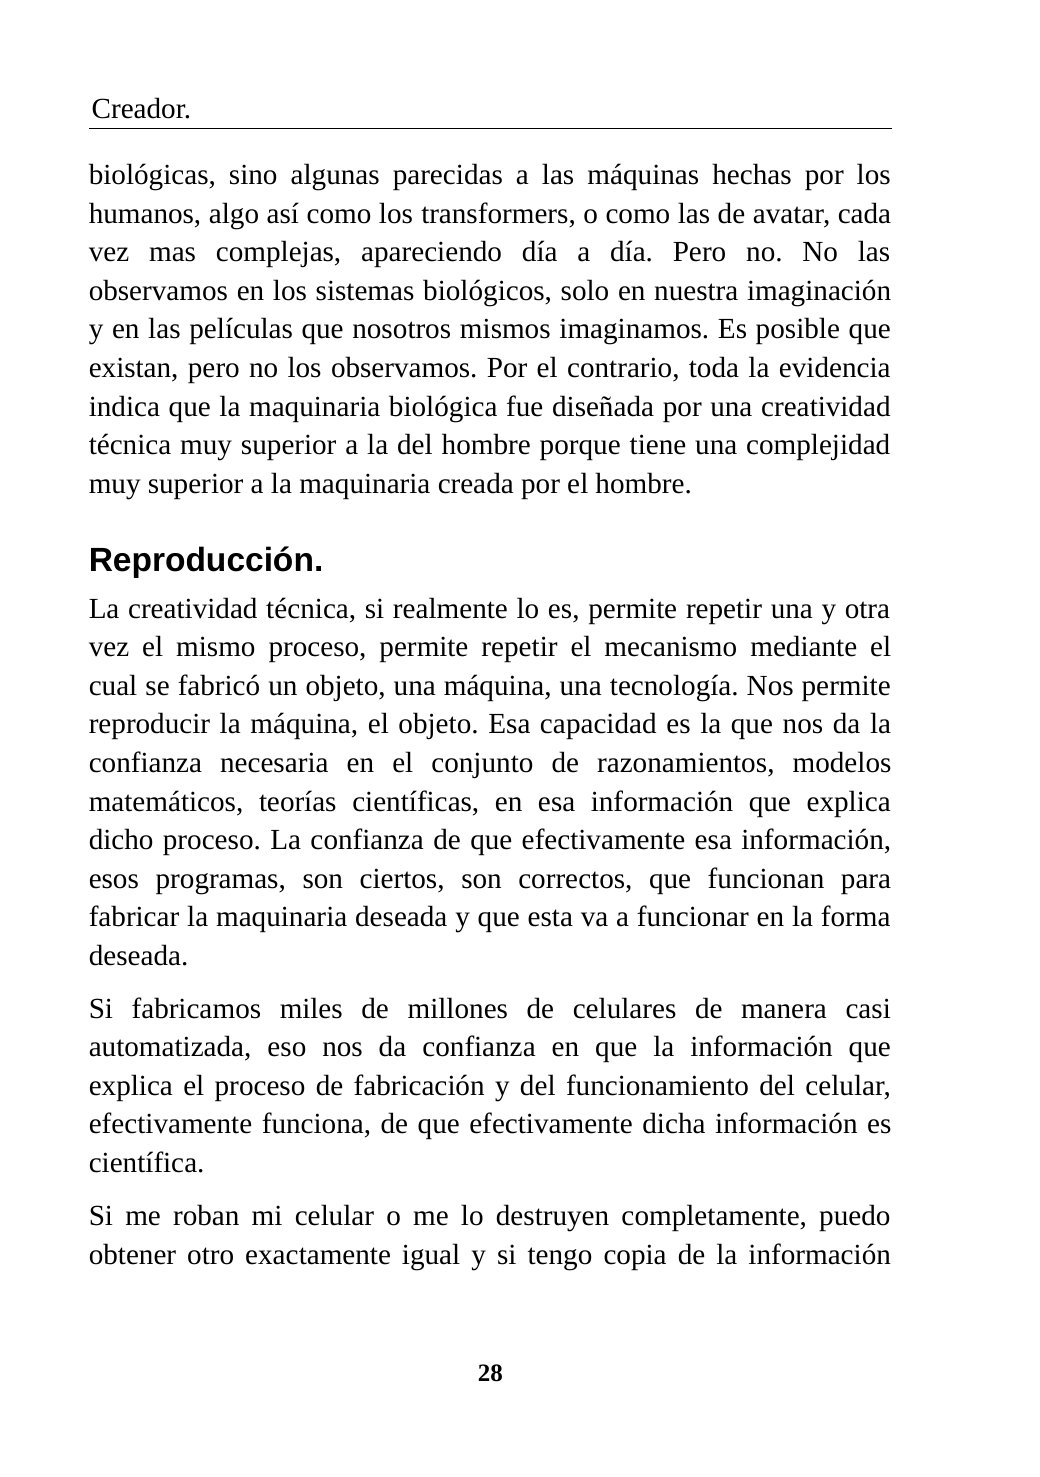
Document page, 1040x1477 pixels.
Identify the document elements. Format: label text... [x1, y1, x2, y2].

subtitle Reproducción. [88, 540, 892, 578]
text biológicas, sino algunas parecidas a las máquinas hechas por los humanos, algo así como los transformers, o como las de avatar, cada vez mas complejas, apareciendo día a día. Pero no. No las observamos en los sistemas biológicos, solo en nuestra imaginación y en las películas que nosotros mismos imaginamos. Es posible que existan, pero no los observamos. Por el contrario, toda la evidencia indica que la maquinaria biológica fue diseñada por una creatividad técnica muy superior a la del hombre porque tiene una complejidad muy superior a la maquinaria creada por el hombre. [88, 157, 892, 499]
text Si me roban mi celular o me lo destruyen completamente, puedo obtener otro exactamente igual y si tengo copia de la información [88, 1198, 892, 1270]
text Si fabricamos miles de millones de celulares de manera casi automatizada, eso nos da confianza en que la información que explica el proceso de fabricación y del funcionamiento del celular, efectivamente funciona, de que efectivamente dicha información es científica. [88, 991, 892, 1179]
text La creatividad técnica, si realmente lo es, permite repetir una y otra vez el mismo proceso, permite repetir el mecanismo mediante el cual se fabricó un objeto, una máquina, una tecnología. Nos permite reproducir la máquina, el objeto. Esa capacidad es la que nos da la confianza necesaria en el conjunto de razonamientos, modelos matemáticos, teorías científicas, en esa información que explica dicho proceso. La confianza de que efectivamente esa información, esos programas, son ciertos, son correctos, que funcionan para fabricar la maquinaria deseada y que esta va a funcionar en la forma deseada. [88, 591, 892, 971]
